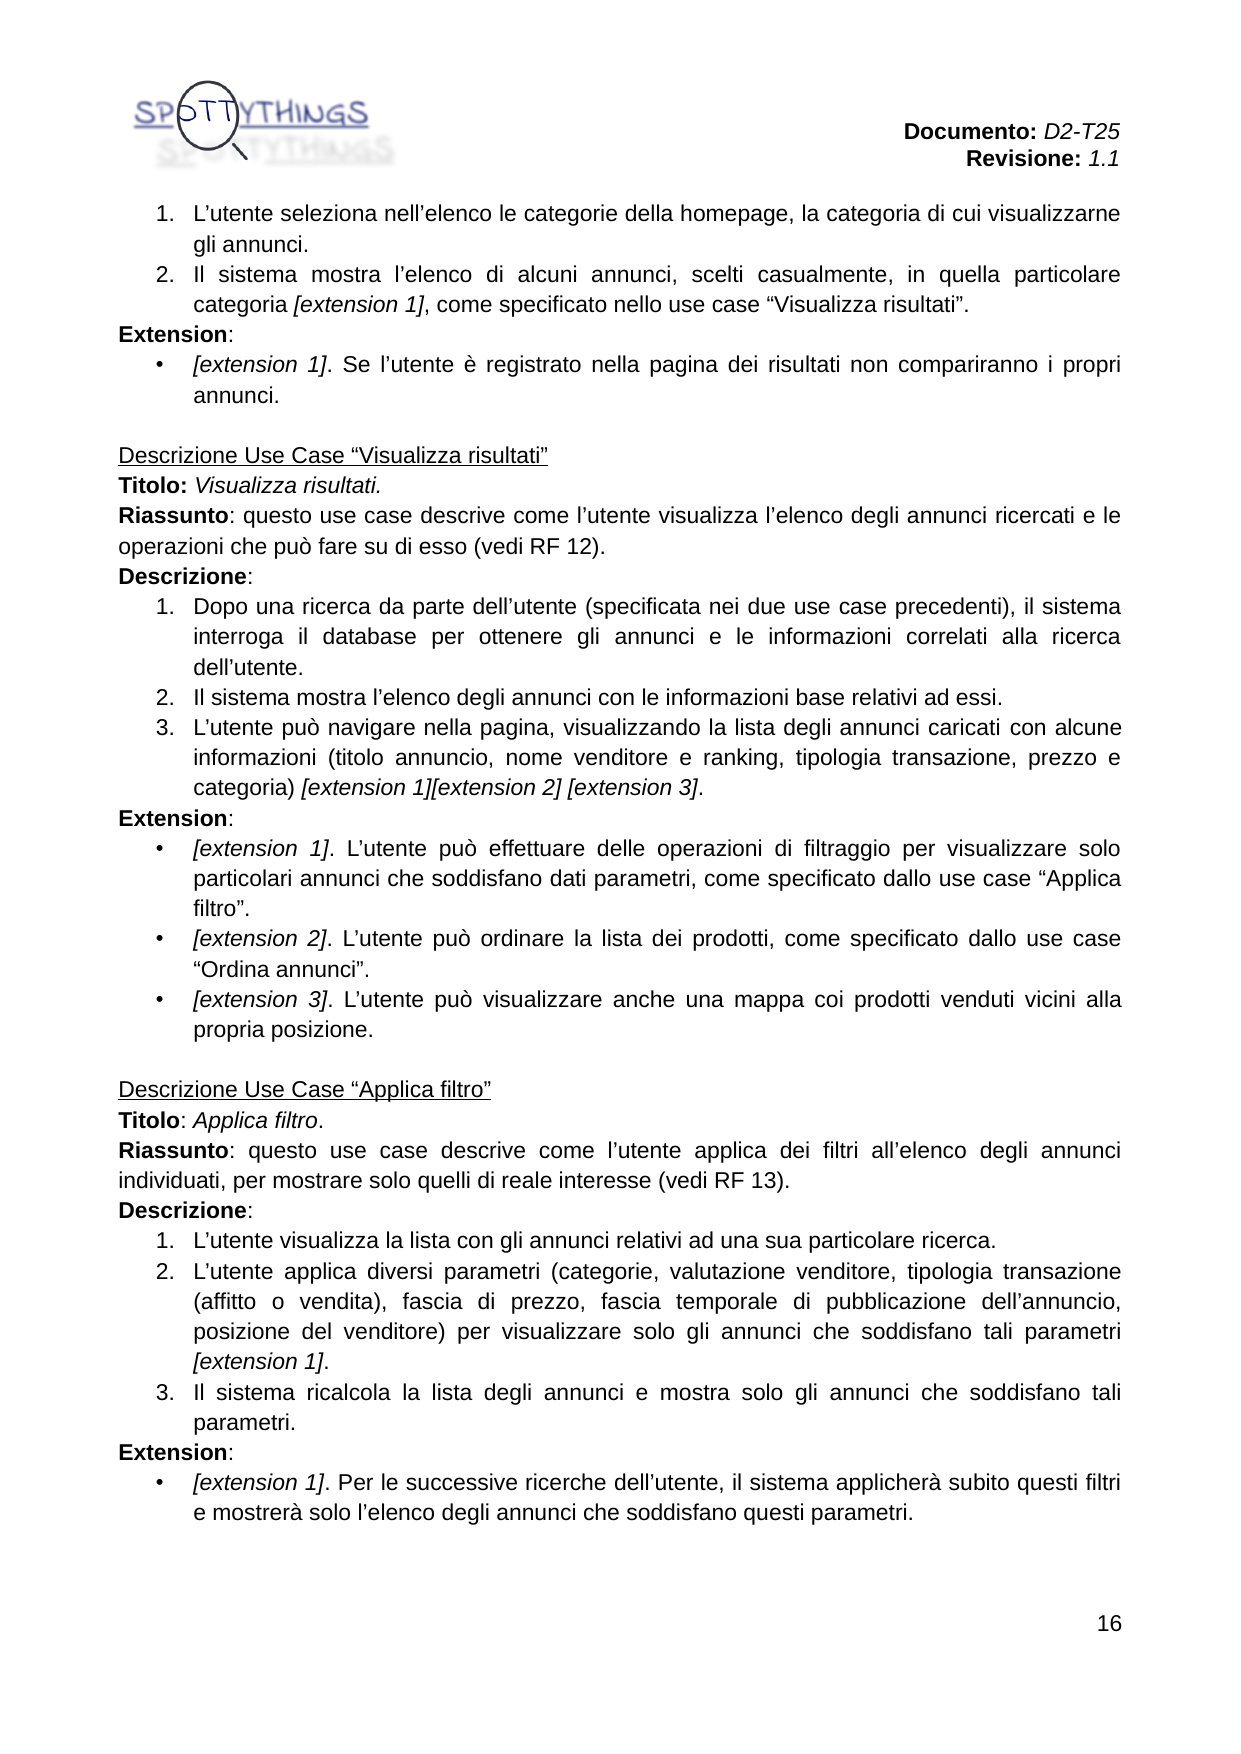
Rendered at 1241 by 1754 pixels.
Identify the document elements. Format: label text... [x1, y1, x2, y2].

list L’utente seleziona nell’elenco le categorie della homepage, la categoria di cui visualizzarne gli annunci. [156, 200, 1122, 257]
list Il sistema mostra l’elenco degli annunci con le informazioni base relativi ad essi. [156, 684, 1122, 710]
list Il sistema ricalcola la lista degli annunci e mostra solo gli annunci che soddisfano tali parametri. [156, 1378, 1122, 1435]
list [extension 3]. L’utente può visualizzare anche una mappa coi prodotti venduti vicini alla propria posizione. [156, 986, 1122, 1042]
list L’utente può navigare nella pagina, visualizzando la lista degli annunci caricati con alcune informazioni (titolo annuncio, nome venditore e ranking, tipologia transazione, prezzo e categoria) [extension 1][extension 2] [extension 3]. [156, 714, 1122, 801]
text Descrizione Use Case “Applica filtro” [118, 1076, 1122, 1103]
list Dopo una ricerca da parte dell’utente (specificata nei due use case precedenti), il sistema interroga il database per ottenere gli annunci e le informazioni correlati alla ricerca dell’utente. [156, 593, 1122, 680]
list Il sistema mostra l’elenco di alcuni annunci, scelti casualmente, in quella particolare categoria [extension 1], come specificato nello use case “Visualizza risultati”. [156, 261, 1122, 317]
text Riassunto: questo use case descrive come l’utente applica dei filtri all’elenco degli annunci individuati, per mostrare solo quelli di reale interesse (vedi RF 13). [118, 1137, 1122, 1193]
text Extension: [118, 804, 1122, 831]
text Descrizione: [118, 563, 1122, 589]
text Titolo: Visualizza risultati. [118, 472, 1122, 498]
text Descrizione: [118, 1197, 1122, 1223]
text Extension: [118, 1439, 1122, 1465]
text Descrizione Use Case “Visualizza risultati” [118, 442, 1122, 468]
picture [123, 73, 399, 187]
list [extension 2]. L’utente può ordinare la lista dei prodotti, come specificato dallo use case “Ordina annunci”. [156, 925, 1122, 982]
list [extension 1]. Per le successive ricerche dell’utente, il sistema applicherà subito questi filtri e mostrerà solo l’elenco degli annunci che soddisfano questi parametri. [156, 1469, 1122, 1526]
text Titolo: Applica filtro. [118, 1107, 1122, 1133]
list [extension 1]. Se l’utente è registrato nella pagina dei risultati non compariranno i propri annunci. [156, 351, 1122, 408]
list L’utente visualizza la lista con gli annunci relativi ad una sua particolare ricerca. [156, 1227, 1122, 1254]
text Riassunto: questo use case descrive come l’utente visualizza l’elenco degli annunci ricercati e le operazioni che può fare su di esso (vedi RF 12). [118, 502, 1122, 559]
text Extension: [118, 321, 1122, 347]
list L’utente applica diversi parametri (categorie, valutazione venditore, tipologia transazione (affitto o vendita), fascia di prezzo, fascia temporale di pubblicazione dell’annuncio, posizione del venditore) per visualizzare solo gli annunci che soddisfano tali parametri [extension 1]. [156, 1258, 1122, 1374]
list [extension 1]. L’utente può effettuare delle operazioni di filtraggio per visualizzare solo particolari annunci che soddisfano dati parametri, come specificato dallo use case “Applica filtro”. [156, 835, 1122, 921]
